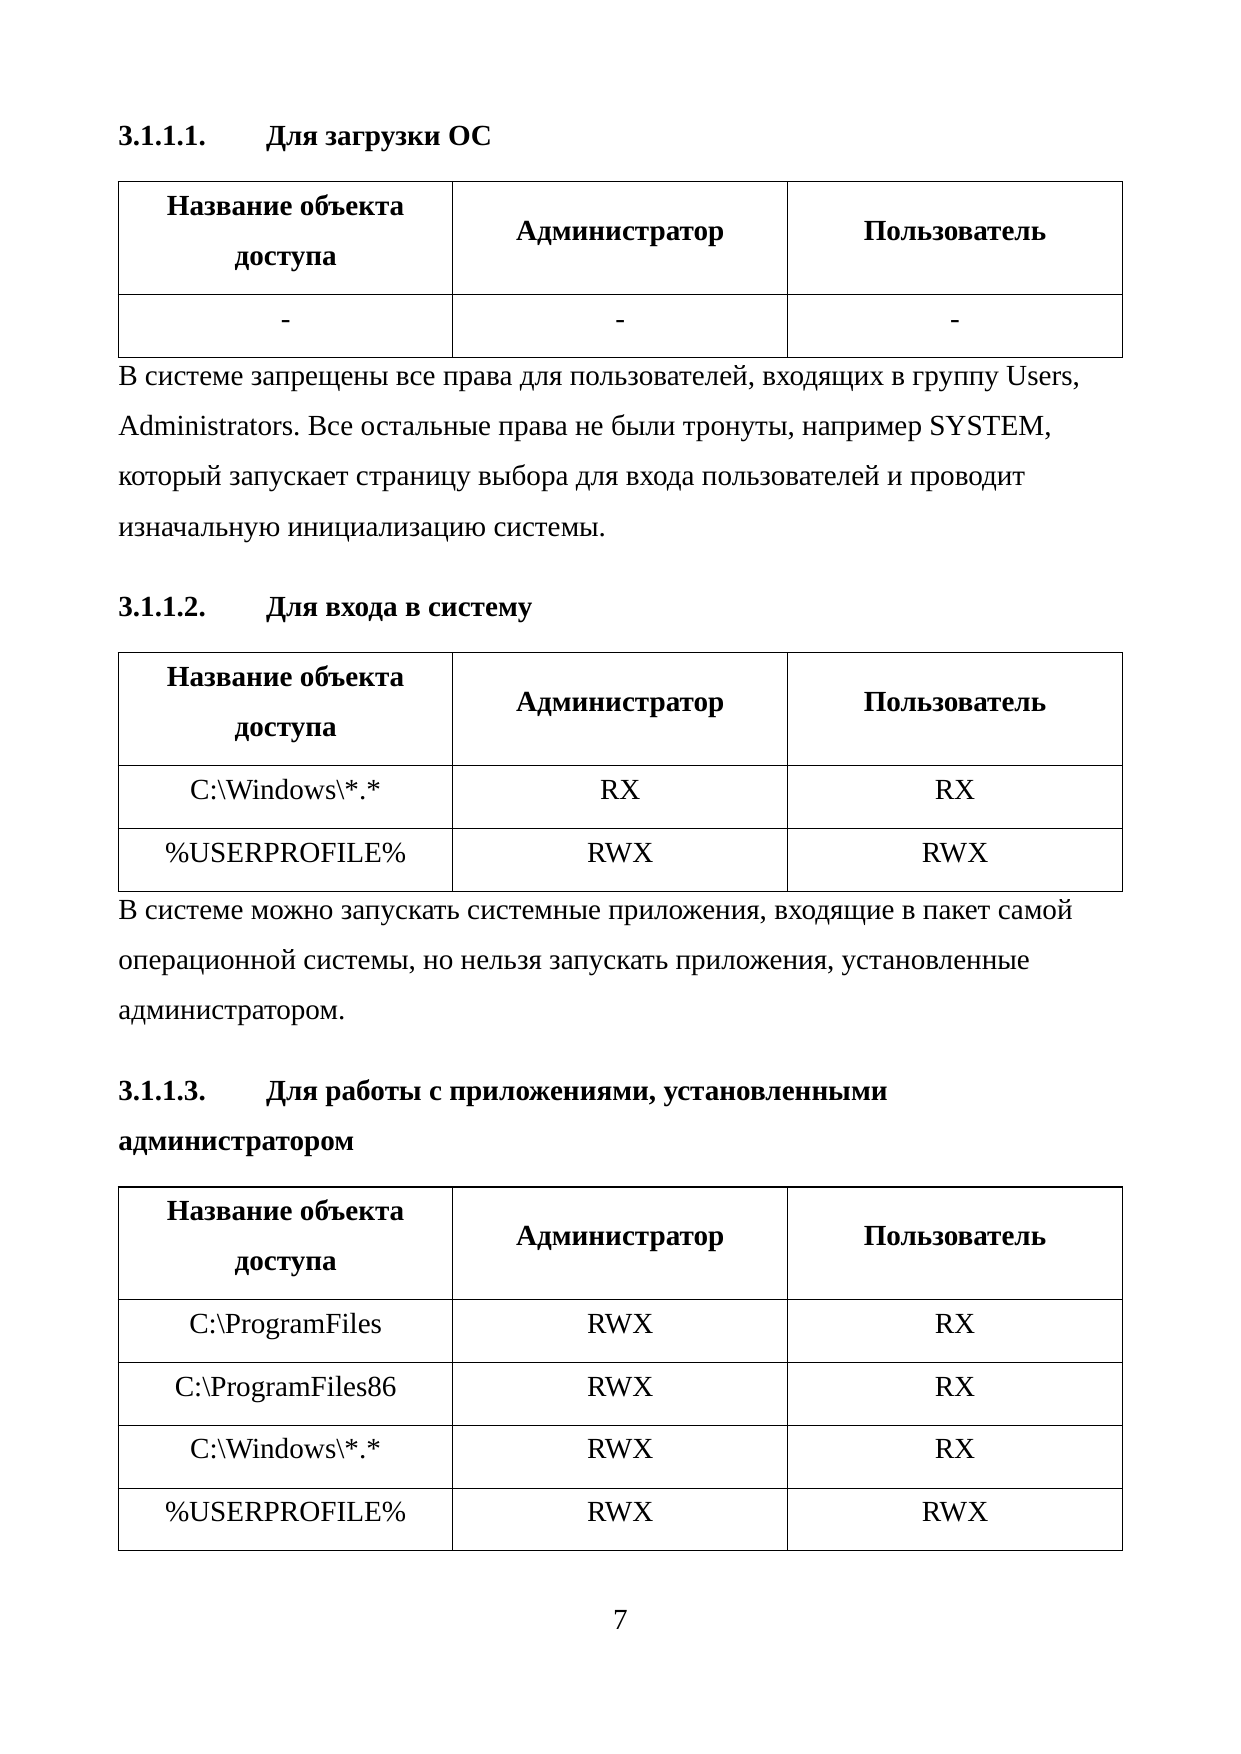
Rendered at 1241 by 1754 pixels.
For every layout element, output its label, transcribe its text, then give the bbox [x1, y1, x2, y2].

table_header Название объекта доступа [119, 182, 452, 294]
table_cell RWX [788, 1489, 1122, 1550]
table_header Название объекта доступа [119, 653, 452, 765]
table_header Администратор [453, 182, 787, 294]
table_header Пользователь [788, 653, 1122, 765]
table_cell C:\ProgramFiles86 [119, 1363, 452, 1425]
table_cell - [119, 295, 452, 357]
table_cell RWX [453, 1363, 787, 1425]
table_cell RX [788, 766, 1122, 828]
text В системе запрещены все права для пользователей, входящих в группу Users, Administrators. Все остальные права не были тронуты, например SYSTEM, который запускает страницу выбора для входа пользователей и проводит изначальную инициализацию системы. [118, 358, 1122, 542]
text В системе можно запускать системные приложения, входящие в пакет самой операционной системы, но нельзя запускать приложения, установленные администратором. [118, 892, 1122, 1026]
table_cell RWX [453, 829, 787, 891]
subtitle Для работы с приложениями, установленными администратором [118, 1073, 1122, 1157]
table_cell RX [788, 1300, 1122, 1362]
table_header Администратор [453, 653, 787, 765]
table_cell C:\ProgramFiles [119, 1300, 452, 1362]
table_header Администратор [453, 1188, 787, 1299]
table_cell RX [453, 766, 787, 828]
table_cell %USERPROFILE% [119, 829, 452, 891]
table_cell RWX [453, 1426, 787, 1487]
table_cell - [453, 295, 787, 357]
table_cell RX [788, 1426, 1122, 1487]
table_cell - [788, 295, 1122, 357]
subtitle Для входа в систему [118, 589, 1122, 623]
table_cell RWX [788, 829, 1122, 891]
table_cell RWX [453, 1300, 787, 1362]
table_cell С:\Windows\*.* [119, 766, 452, 828]
table_cell RX [788, 1363, 1122, 1425]
table_header Пользователь [788, 182, 1122, 294]
table_cell С:\Windows\*.* [119, 1426, 452, 1487]
table_cell RWX [453, 1489, 787, 1550]
subtitle Для загрузки ОС [118, 118, 1122, 152]
table_cell %USERPROFILE% [119, 1489, 452, 1550]
table_header Пользователь [788, 1188, 1122, 1299]
table_header Название объекта доступа [119, 1188, 452, 1299]
